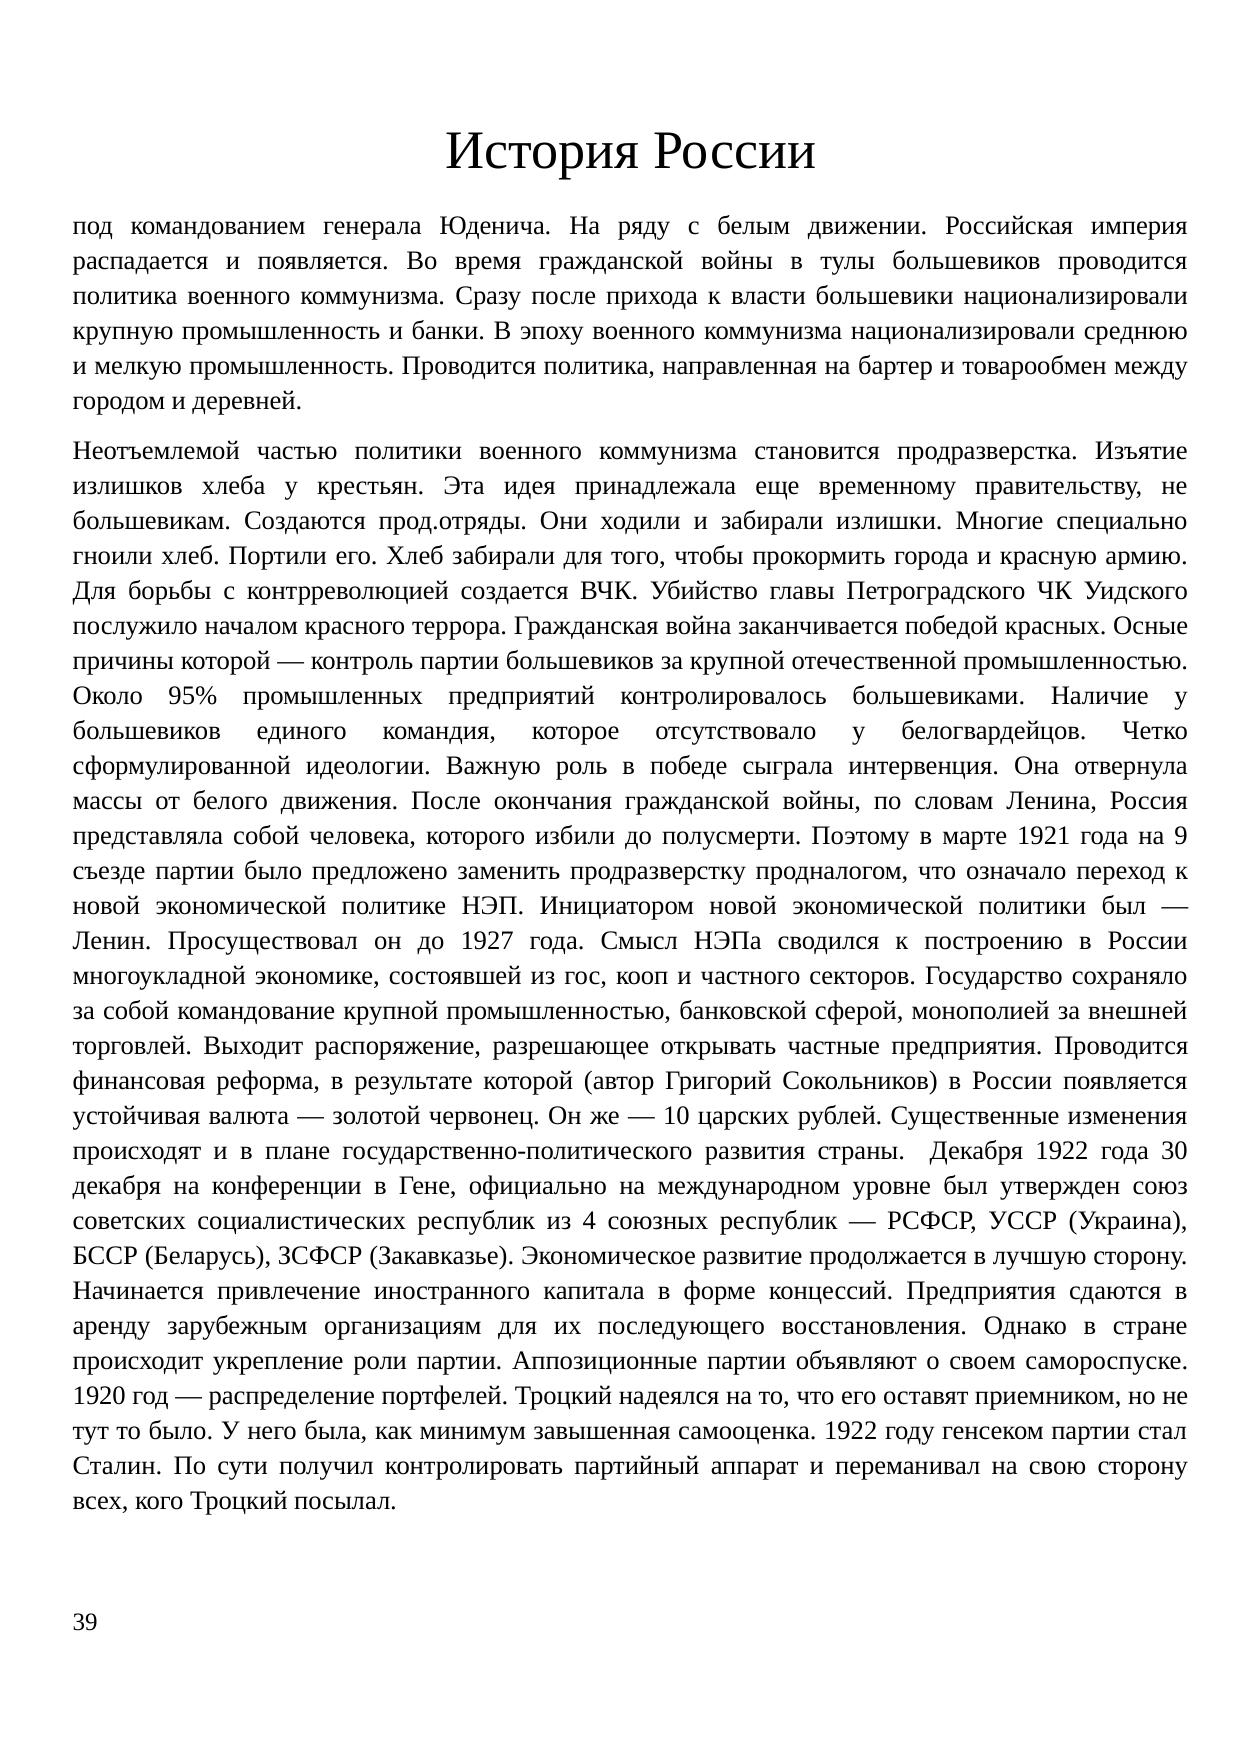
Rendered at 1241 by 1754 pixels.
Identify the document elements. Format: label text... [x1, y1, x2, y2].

text под командованием генерала Юденича. На ряду с белым движении. Российская империя распадается и появляется. Во время гражданской войны в тулы большевиков проводится политика военного коммунизма. Сразу после прихода к власти большевики национализировали крупную промышленность и банки. В эпоху военного коммунизма национализировали среднюю и мелкую промышленность. Проводится политика, направленная на бартер и товарообмен между городом и деревней. [72, 210, 1189, 415]
list Неотъемлемой частью политики военного коммунизма становится продразверстка. Изъятие излишков хлеба у крестьян. Эта идея принадлежала еще временному правительству, не большевикам. Создаются прод.отряды. Они ходили и забирали излишки. Многие специально гноили хлеб. Портили его. Хлеб забирали для того, чтобы прокормить города и красную армию. Для борьбы с контрреволюцией создается ВЧК. Убийство главы Петроградского ЧК Уидского послужило началом красного террора. Гражданская война заканчивается победой красных. Осные причины которой — контроль партии большевиков за крупной отечественной промышленностью. Около 95% промышленных предприятий контролировалось большевиками. Наличие у большевиков единого командия, которое отсутствовало у белогвардейцов. Четко сформулированной идеологии. Важную роль в победе сыграла интервенция. Она отвернула массы от белого движения. После окончания гражданской войны, по словам Ленина, Россия представляла собой человека, которого избили до полусмерти. Поэтому в марте 1921 года на 9 съезде партии было предложено заменить продразверстку продналогом, что означало переход к новой экономической политике НЭП. Инициатором новой экономической политики был — Ленин. Просуществовал он до 1927 года. Смысл НЭПа сводился к построению в России многоукладной экономике, состоявшей из гос, кооп и частного секторов. Государство сохраняло за собой командование крупной промышленностью, банковской сферой, монополией за внешней торговлей. Выходит распоряжение, разрешающее открывать частные предприятия. Проводится финансовая реформа, в результате которой (автор Григорий Сокольников) в России появляется устойчивая валюта — золотой червонец. Он же — 10 царских рублей. Существенные изменения происходят и в плане государственно-политического развития страны. Декабря 1922 года 30 декабря на конференции в Гене, официально на международном уровне был утвержден союз советских социалистических республик из 4 союзных республик — РСФСР, УССР (Украина), БССР (Беларусь), ЗСФСР (Закавказье). Экономическое развитие продолжается в лучшую сторону. Начинается привлечение иностранного капитала в форме концессий. Предприятия сдаются в аренду зарубежным организациям для их последующего восстановления. Однако в стране происходит укрепление роли партии. Аппозиционные партии объявляют о своем самороспуске. 1920 год — распределение портфелей. Троцкий надеялся на то, что его оставят приемником, но не тут то было. У него была, как минимум завышенная самооценка. 1922 году генсеком партии стал Сталин. По сути получил контролировать партийный аппарат и переманивал на свою сторону всех, кого Троцкий посылал. [72, 434, 1189, 1515]
